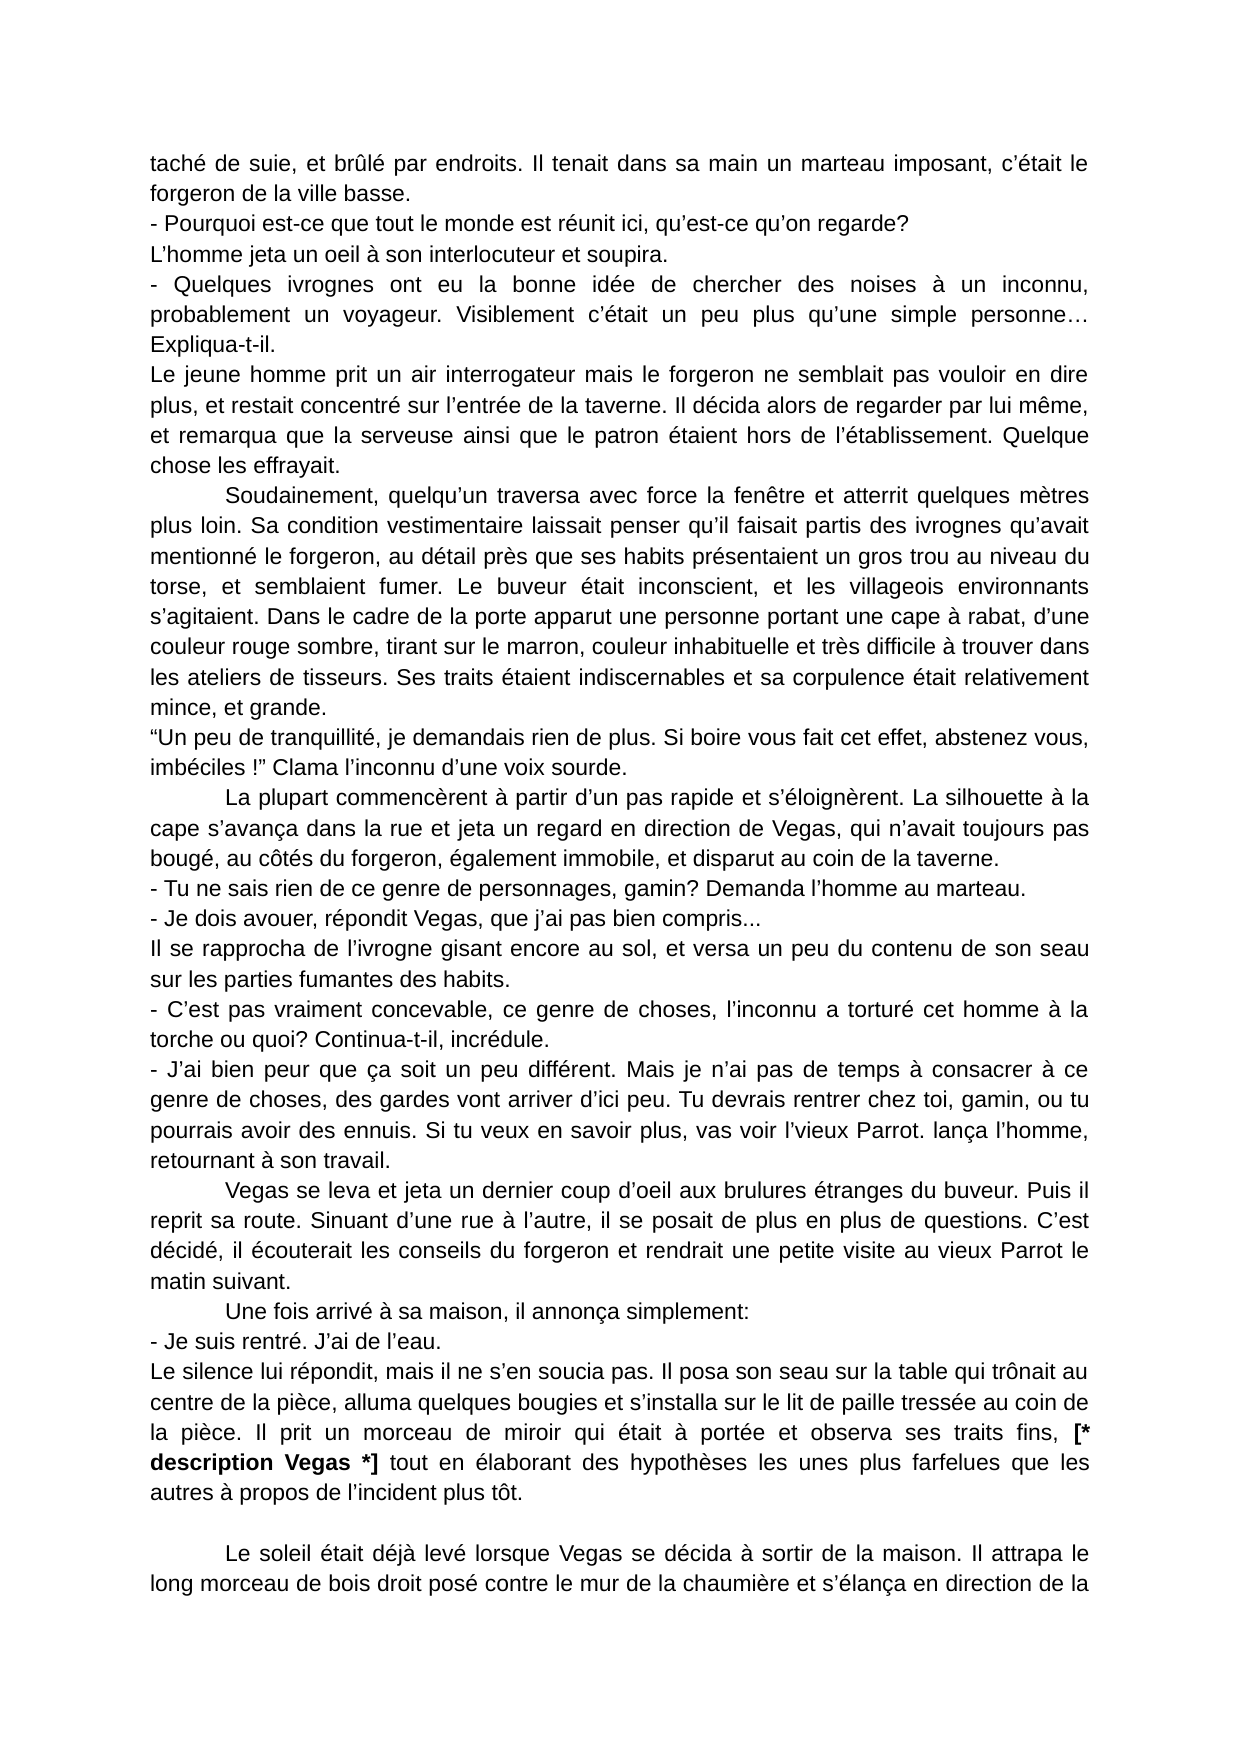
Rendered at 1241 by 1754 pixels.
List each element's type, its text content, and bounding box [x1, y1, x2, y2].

text La plupart commencèrent à partir d’un pas rapide et s’éloignèrent. La silhouette à la cape s’avança dans la rue et jeta un regard en direction de Vegas, qui n’avait toujours pas bougé, au côtés du forgeron, également immobile, et disparut au coin de la taverne. [150, 784, 1090, 871]
text - Je dois avouer, répondit Vegas, que j’ai pas bien compris... [150, 905, 1090, 932]
text Une fois arrivé à sa maison, il annonça simplement: [150, 1298, 1090, 1324]
text - Je suis rentré. J’ai de l’eau. [150, 1328, 1090, 1354]
text - Pourquoi est-ce que tout le monde est réunit ici, qu’est-ce qu’on regarde? [150, 210, 1090, 237]
text Il se rapprocha de l’ivrogne gisant encore au sol, et versa un peu du contenu de son seau sur les parties fumantes des habits. [150, 935, 1090, 992]
text Le jeune homme prit un air interrogateur mais le forgeron ne semblait pas vouloir en dire plus, et restait concentré sur l’entrée de la taverne. Il décida alors de regarder par lui même, et remarqua que la serveuse ainsi que le patron étaient hors de l’établissement. Quelque chose les effrayait. [150, 361, 1090, 478]
text L’homme jeta un oeil à son interlocuteur et soupira. [150, 241, 1090, 267]
text - Tu ne sais rien de ce genre de personnages, gamin? Demanda l’homme au marteau. [150, 875, 1090, 901]
text - J’ai bien peur que ça soit un peu différent. Mais je n’ai pas de temps à consacrer à ce genre de choses, des gardes vont arriver d’ici peu. Tu devrais rentrer chez toi, gamin, ou tu pourrais avoir des ennuis. Si tu veux en savoir plus, vas voir l’vieux Parrot. lança l’homme, retournant à son travail. [150, 1056, 1090, 1173]
text “Un peu de tranquillité, je demandais rien de plus. Si boire vous fait cet effet, abstenez vous, imbéciles !” Clama l’inconnu d’une voix sourde. [150, 724, 1090, 781]
text Soudainement, quelqu’un traversa avec force la fenêtre et atterrit quelques mètres plus loin. Sa condition vestimentaire laissait penser qu’il faisait partis des ivrognes qu’avait mentionné le forgeron, au détail près que ses habits présentaient un gros trou au niveau du torse, et semblaient fumer. Le buveur était inconscient, et les villageois environnants s’agitaient. Dans le cadre de la porte apparut une personne portant une cape à rabat, d’une couleur rouge sombre, tirant sur le marron, couleur inhabituelle et très difficile à trouver dans les ateliers de tisseurs. Ses traits étaient indiscernables et sa corpulence était relativement mince, et grande. [150, 482, 1090, 720]
text - C’est pas vraiment concevable, ce genre de choses, l’inconnu a torturé cet homme à la torche ou quoi? Continua-t-il, incrédule. [150, 996, 1090, 1052]
text Le soleil était déjà levé lorsque Vegas se décida à sortir de la maison. Il attrapa le long morceau de bois droit posé contre le mur de la chaumière et s’élança en direction de la [150, 1539, 1090, 1596]
text - Quelques ivrognes ont eu la bonne idée de chercher des noises à un inconnu, probablement un voyageur. Visiblement c’était un peu plus qu’une simple personne… Expliqua-t-il. [150, 271, 1090, 358]
text Le silence lui répondit, mais il ne s’en soucia pas. Il posa son seau sur la table qui trônait au centre de la pièce, alluma quelques bougies et s’installa sur le lit de paille tressée au coin de la pièce. Il prit un morceau de miroir qui était à portée et observa ses traits fins, [* description Vegas *] tout en élaborant des hypothèses les unes plus farfelues que les autres à propos de l’incident plus tôt. [150, 1358, 1090, 1506]
text taché de suie, et brûlé par endroits. Il tenait dans sa main un marteau imposant, c’était le forgeron de la ville basse. [150, 150, 1090, 207]
text Vegas se leva et jeta un dernier coup d’oeil aux brulures étranges du buveur. Puis il reprit sa route. Sinuant d’une rue à l’autre, il se posait de plus en plus de questions. C’est décidé, il écouterait les conseils du forgeron et rendrait une petite visite au vieux Parrot le matin suivant. [150, 1177, 1090, 1294]
